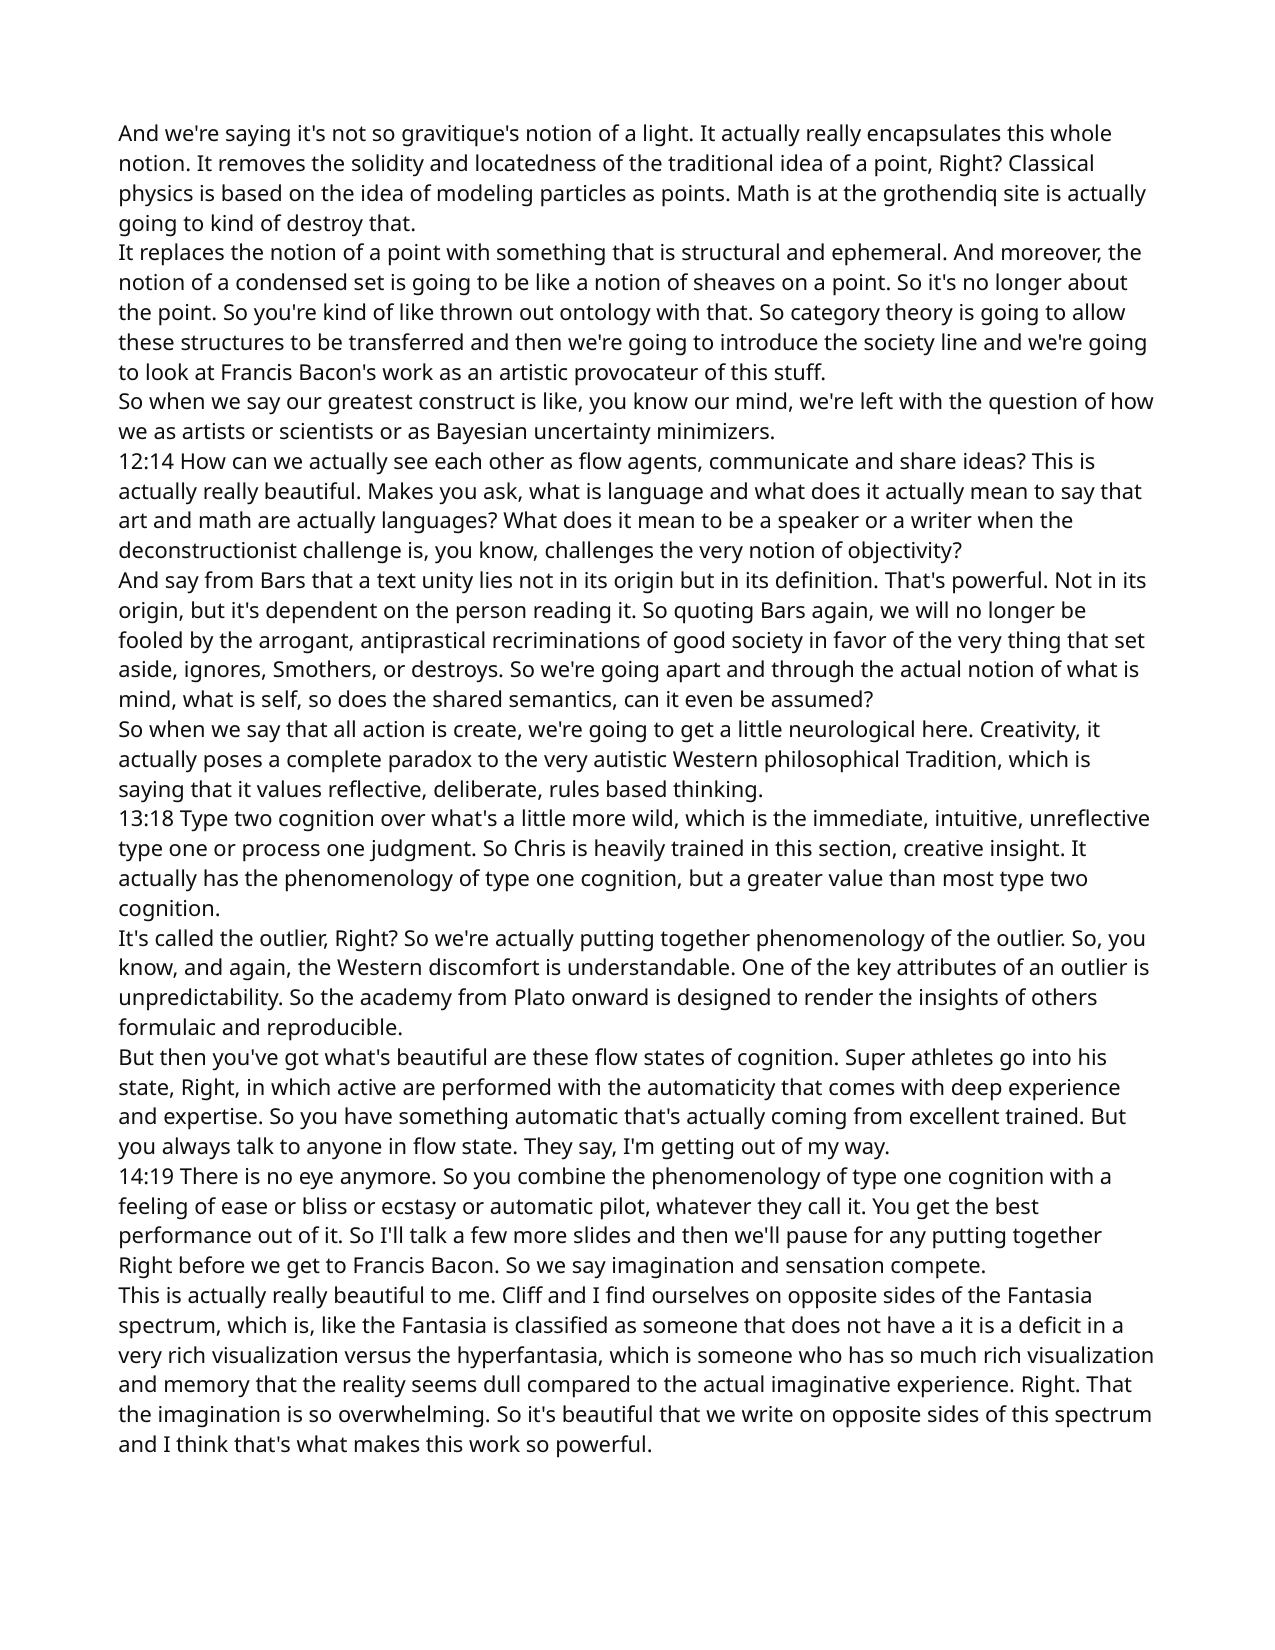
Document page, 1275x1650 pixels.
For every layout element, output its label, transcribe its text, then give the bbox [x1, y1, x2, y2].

text But then you've got what's beautiful are these flow states of cognition. Super athletes go into his state, Right, in which active are performed with the automaticity that comes with deep experience and expertise. So you have something automatic that's actually coming from excellent trained. But you always talk to anyone in flow state. They say, I'm getting out of my way. [118, 1042, 1157, 1161]
text So when we say that all action is create, we're going to get a little neurological here. Creativity, it actually poses a complete paradox to the very autistic Western philosophical Tradition, which is saying that it values reflective, deliberate, rules based thinking. [118, 714, 1157, 803]
text 12:14 How can we actually see each other as flow agents, communicate and share ideas? This is actually really beautiful. Makes you ask, what is language and what does it actually mean to say that art and math are actually languages? What does it mean to be a speaker or a writer when the deconstructionist challenge is, you know, challenges the very notion of objectivity? [118, 446, 1157, 565]
text 13:18 Type two cognition over what's a little more wild, which is the immediate, intuitive, unreflective type one or process one judgment. So Chris is heavily trained in this section, creative insight. It actually has the phenomenology of type one cognition, but a greater value than most type two cognition. [118, 803, 1157, 922]
text This is actually really beautiful to me. Cliff and I find ourselves on opposite sides of the Fantasia spectrum, which is, like the Fantasia is classified as someone that does not have a it is a deficit in a very rich visualization versus the hyperfantasia, which is someone who has so much rich visualization and memory that the reality seems dull compared to the actual imaginative experience. Right. That the imagination is so overwhelming. So it's beautiful that we write on opposite sides of this spectrum and I think that's what makes this work so powerful. [118, 1280, 1157, 1459]
text 14:19 There is no eye anymore. So you combine the phenomenology of type one cognition with a feeling of ease or bliss or ecstasy or automatic pilot, whatever they call it. You get the best performance out of it. So I'll talk a few more slides and then we'll pause for any putting together Right before we get to Francis Bacon. So we say imagination and sensation compete. [118, 1161, 1157, 1280]
text So when we say our greatest construct is like, you know our mind, we're left with the question of how we as artists or scientists or as Bayesian uncertainty minimizers. [118, 386, 1157, 446]
text It replaces the notion of a point with something that is structural and ephemeral. And moreover, the notion of a condensed set is going to be like a notion of sheaves on a point. So it's no longer about the point. So you're kind of like thrown out ontology with that. So category theory is going to allow these structures to be transferred and then we're going to introduce the society line and we're going to look at Francis Bacon's work as an artistic provocateur of this stuff. [118, 237, 1157, 386]
text And say from Bars that a text unity lies not in its origin but in its definition. That's powerful. Not in its origin, but it's dependent on the person reading it. So quoting Bars again, we will no longer be fooled by the arrogant, antiprastical recriminations of good society in favor of the very thing that set aside, ignores, Smothers, or destroys. So we're going apart and through the actual notion of what is mind, what is self, so does the shared semantics, can it even be assumed? [118, 565, 1157, 714]
text And we're saying it's not so gravitique's notion of a light. It actually really encapsulates this whole notion. It removes the solidity and locatedness of the traditional idea of a point, Right? Classical physics is based on the idea of modeling particles as points. Math is at the grothendiq site is actually going to kind of destroy that. [118, 118, 1157, 237]
text It's called the outlier, Right? So we're actually putting together phenomenology of the outlier. So, you know, and again, the Western discomfort is understandable. One of the key attributes of an outlier is unpredictability. So the academy from Plato onward is designed to render the insights of others formulaic and reproducible. [118, 922, 1157, 1042]
